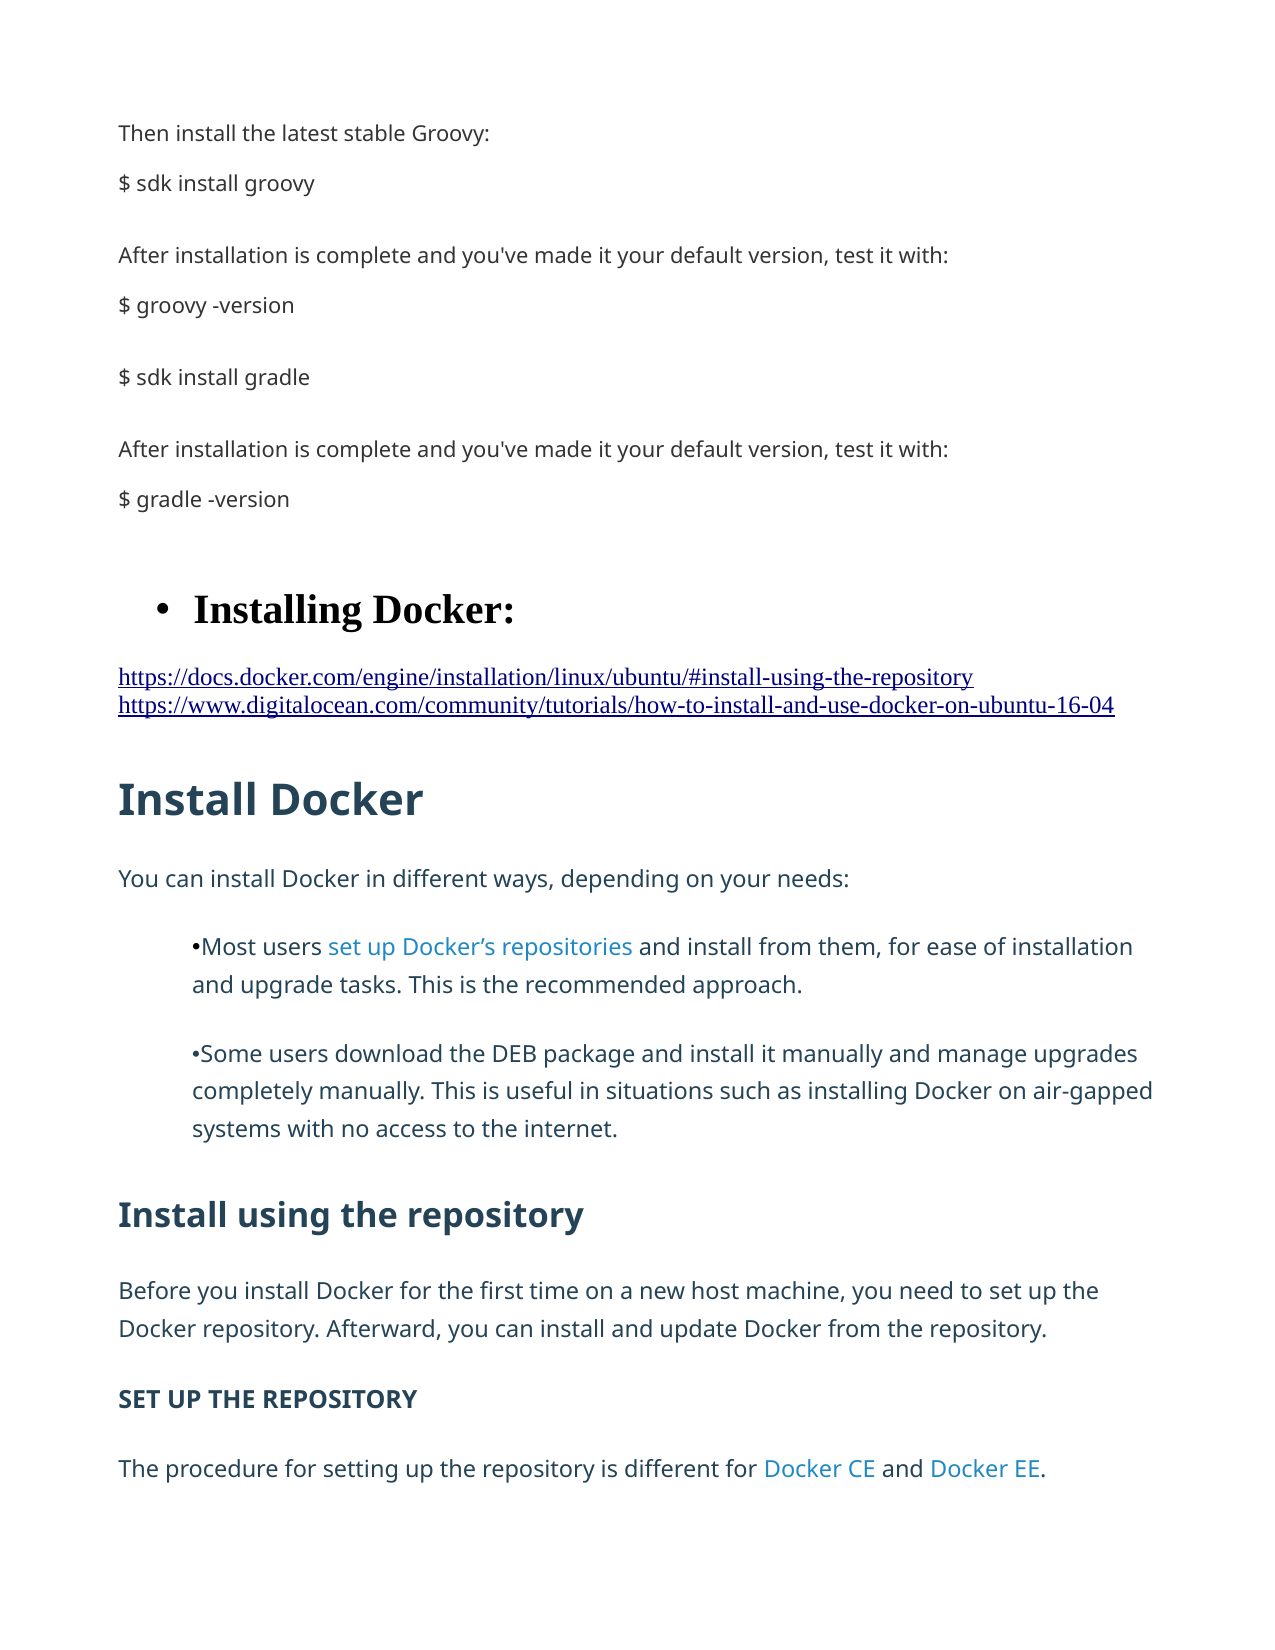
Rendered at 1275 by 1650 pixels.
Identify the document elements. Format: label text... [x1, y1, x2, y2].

subtitle Install using the repository [118, 1191, 1157, 1238]
text $ sdk install gradle [118, 362, 1157, 392]
list Some users download the DEB package and install it manually and manage upgrades completely manually. This is useful in situations such as installing Docker on air-gapped systems with no access to the internet. [118, 1031, 1157, 1144]
text https://docs.docker.com/engine/installation/linux/ubuntu/#install-using-the-repository [118, 662, 1157, 690]
text After installation is complete and you've made it your default version, test it with: [118, 434, 1157, 464]
subtitle Install Docker [118, 769, 1157, 828]
text The procedure for setting up the repository is different for Docker CE and Docker EE. [118, 1447, 1157, 1484]
text Then install the latest stable Groovy: [118, 118, 1157, 148]
text $ sdk install groovy [118, 168, 1157, 198]
text https://www.digitalocean.com/community/tutorials/how-to-install-and-use-docker-on-ubuntu-16-04 [118, 690, 1157, 719]
text $ gradle -version [118, 484, 1157, 514]
text You can install Docker in different ways, depending on your needs: [118, 856, 1157, 894]
subtitle SET UP THE REPOSITORY [118, 1375, 1157, 1416]
text Before you install Docker for the first time on a new host machine, you need to set up the Docker repository. Afterward, you can install and update Docker from the repository. [118, 1269, 1157, 1344]
text $ groovy -version [118, 291, 1157, 320]
text After installation is complete and you've made it your default version, test it with: [118, 240, 1157, 270]
list Installing Docker: [156, 585, 1157, 633]
list Most users set up Docker’s repositories and install from them, for ease of installation and upgrade tasks. This is the recommended approach. [118, 925, 1157, 1000]
